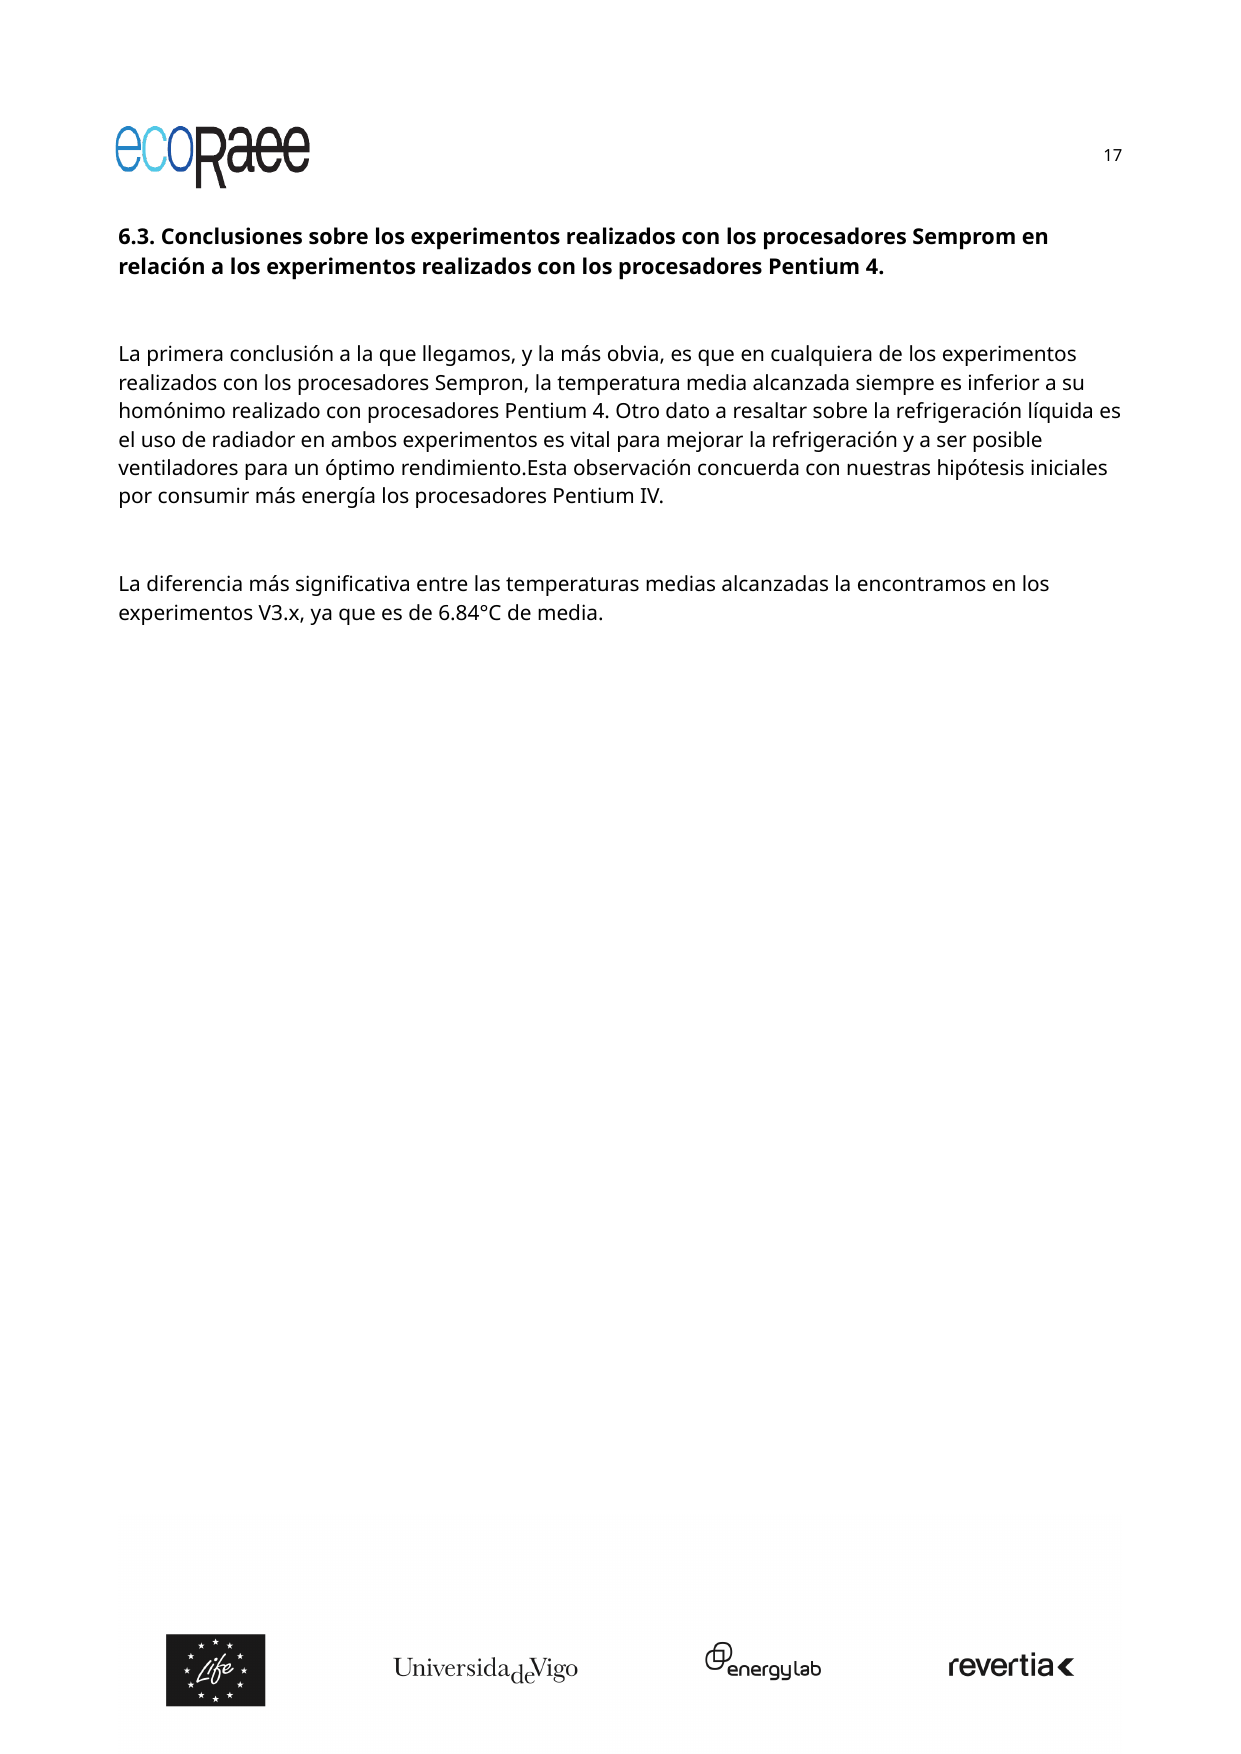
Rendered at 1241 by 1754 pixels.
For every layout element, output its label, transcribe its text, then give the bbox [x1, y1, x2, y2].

picture [114, 124, 311, 190]
text La primera conclusión a la que llegamos, y la más obvia, es que en cualquiera de los experimentos realizados con los procesadores Sempron, la temperatura media alcanzada siempre es inferior a su homónimo realizado con procesadores Pentium 4. Otro dato a resaltar sobre la refrigeración líquida es el uso de radiador en ambos experimentos es vital para mejorar la refrigeración y a ser posible ventiladores para un óptimo rendimiento.Esta observación concuerda con nuestras hipótesis iniciales por consumir más energía los procesadores Pentium IV. [118, 339, 1122, 510]
text 6.3. Conclusiones sobre los experimentos realizados con los procesadores Semprom en relación a los experimentos realizados con los procesadores Pentium 4. [118, 221, 1122, 280]
picture [118, 1514, 1123, 1754]
text La diferencia más significativa entre las temperaturas medias alcanzadas la encontramos en los experimentos V3.x, ya que es de 6.84°C de media. [118, 569, 1122, 626]
